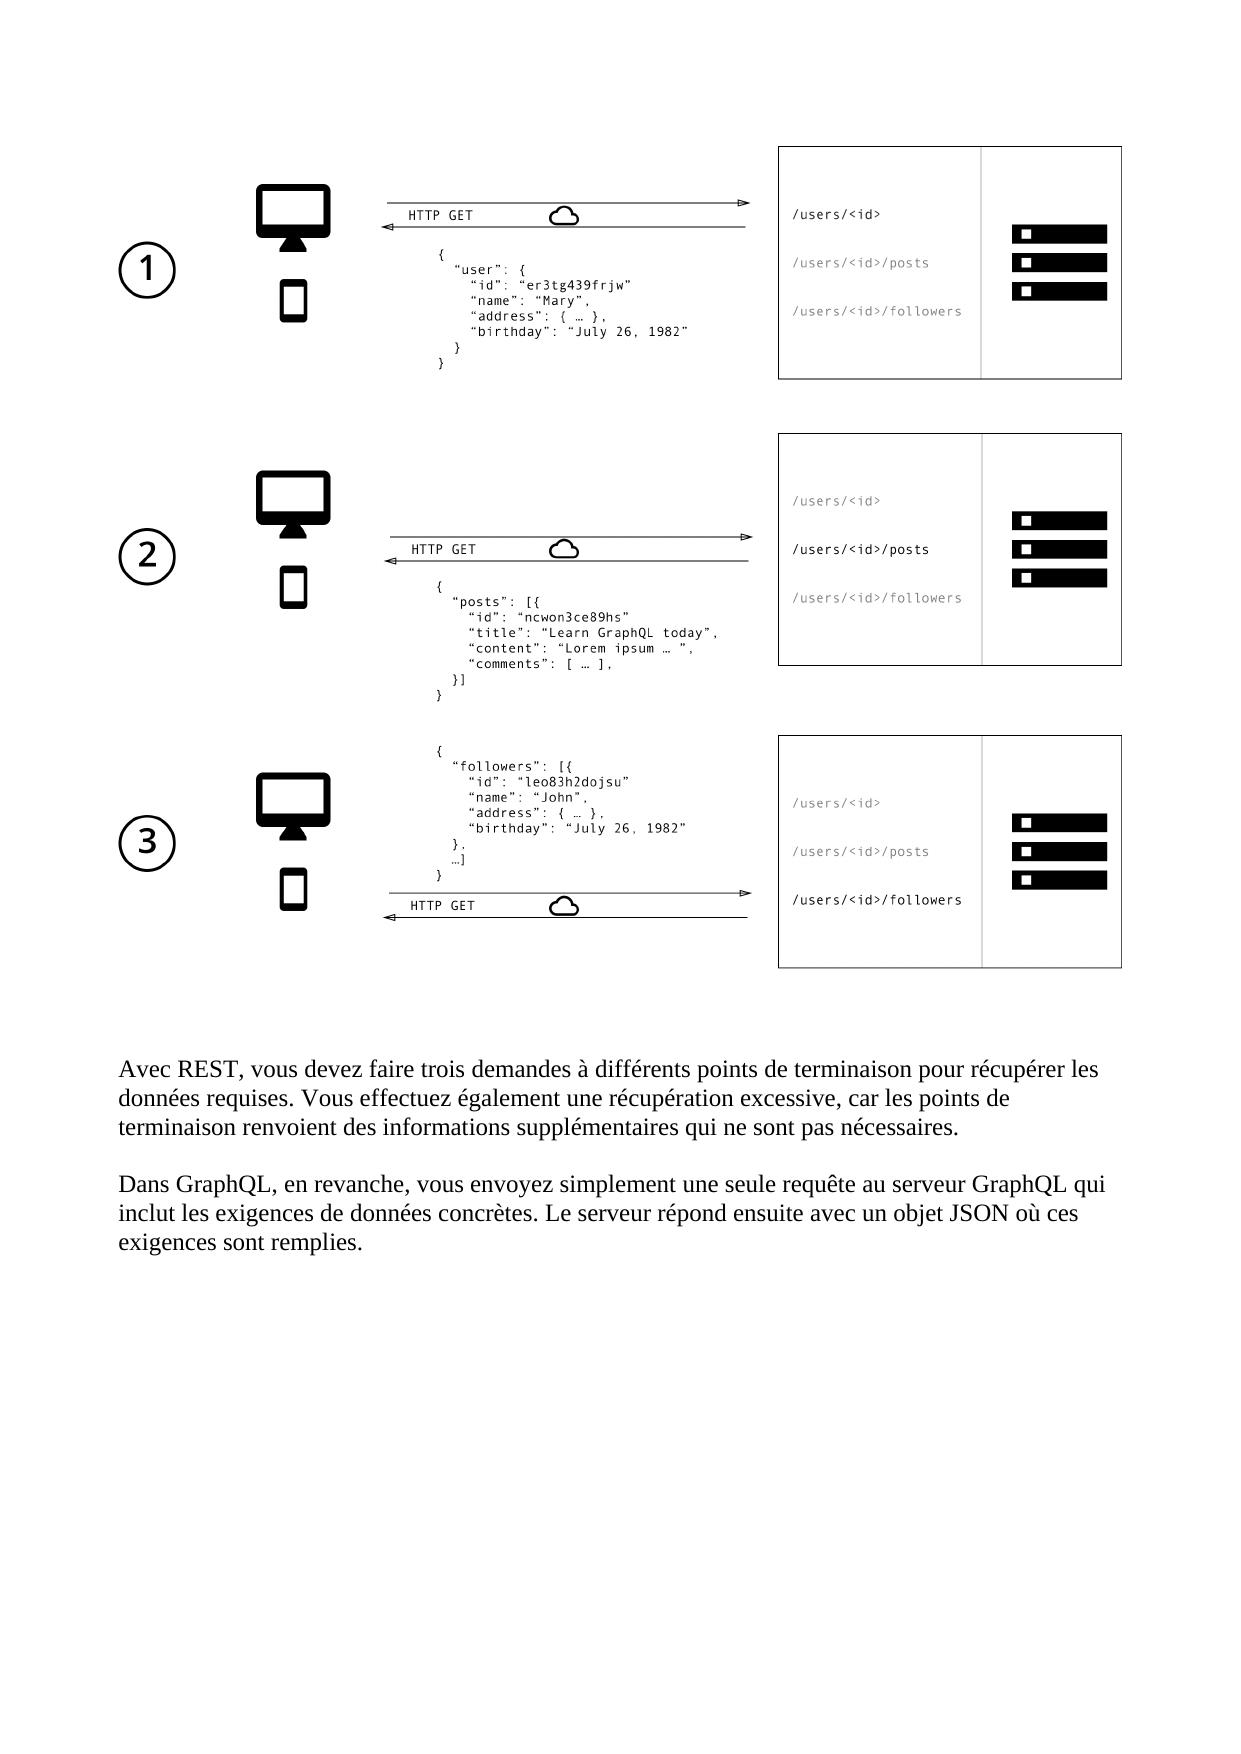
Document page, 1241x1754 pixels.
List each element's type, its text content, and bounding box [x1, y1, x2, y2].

text Avec REST, vous devez faire trois demandes à différents points de terminaison pour récupérer les données requises. Vous effectuez également une récupération excessive, car les points de terminaison renvoient des informations supplémentaires qui ne sont pas nécessaires. [118, 1054, 1122, 1141]
text Dans GraphQL, en revanche, vous envoyez simplement une seule requête au serveur GraphQL qui inclut les exigences de données concrètes. Le serveur répond ensuite avec un objet JSON où ces exigences sont remplies. [118, 1169, 1122, 1256]
picture [118, 146, 1122, 969]
